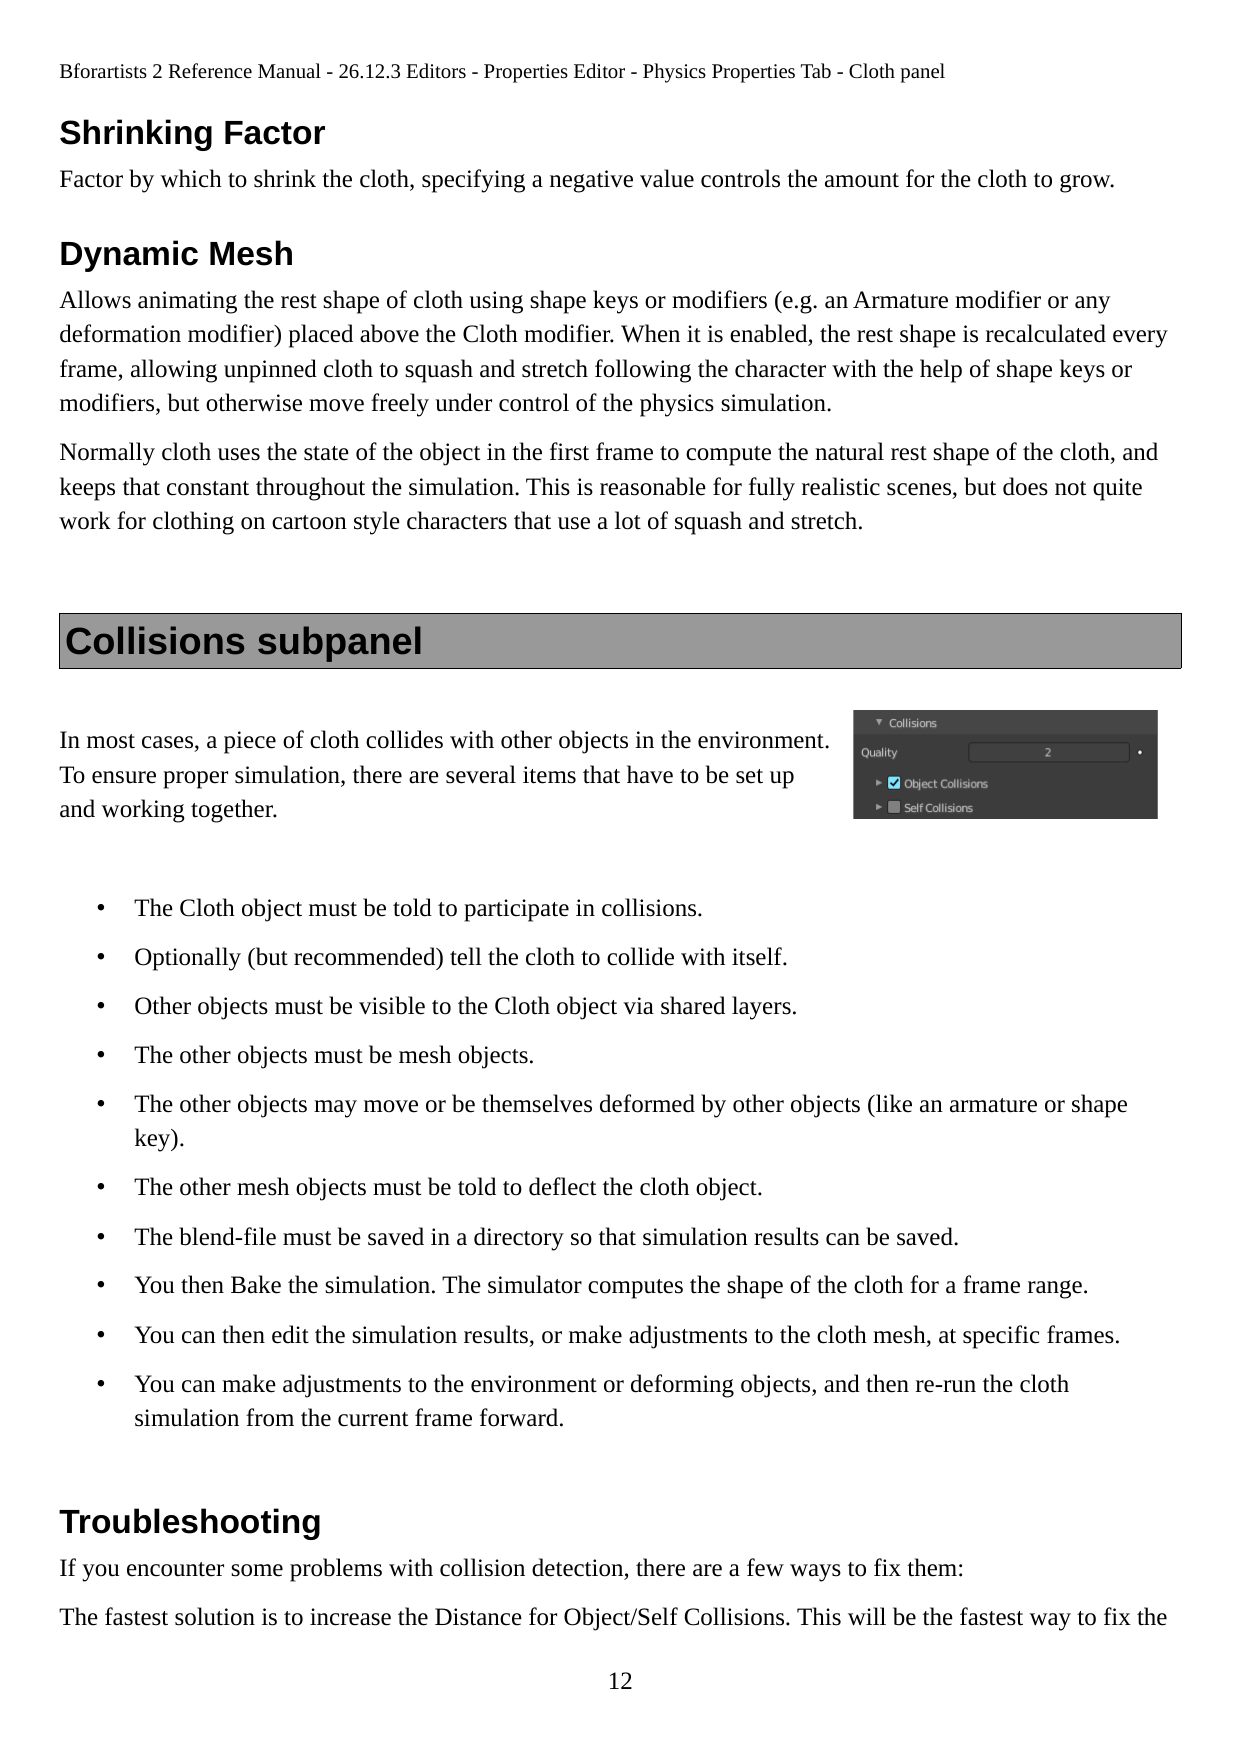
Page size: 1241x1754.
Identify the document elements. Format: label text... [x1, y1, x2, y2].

text In most cases, a piece of cloth collides with other objects in the environment. To ensure proper simulation, there are several items that have to be set up and working together. [59, 726, 1181, 823]
list You can then edit the simulation results, or make adjustments to the cloth mesh, at specific frames. [97, 1320, 1181, 1348]
list You can make adjustments to the environment or deforming objects, and then re-run the cloth simulation from the current frame forward. [97, 1369, 1181, 1432]
list The Cloth object must be told to participate in collisions. [97, 893, 1181, 921]
list Other objects must be visible to the Cloth object via shared layers. [97, 991, 1181, 1019]
text Normally cloth uses the state of the object in the first frame to compute the natural rest shape of the cloth, and keeps that constant throughout the simulation. This is reasonable for fully realistic scenes, but does not quite work for clothing on cartoon style characters that use a lot of squash and stretch. [59, 437, 1181, 535]
text Factor by which to shrink the cloth, specifying a negative value controls the amount for the cloth to grow. [59, 164, 1181, 192]
subtitle Shrinking Factor [59, 113, 1181, 151]
subtitle Troubleshooting [59, 1502, 1181, 1541]
picture [853, 710, 1158, 819]
list You then Bake the simulation. The simulator computes the shape of the cloth for a frame range. [97, 1271, 1181, 1299]
list The blend-file must be saved in a directory so that simulation results can be saved. [97, 1222, 1181, 1250]
text The fastest solution is to increase the Distance for Object/Self Collisions. This will be the fastest way to fix the [59, 1602, 1181, 1631]
list The other objects must be mesh objects. [97, 1040, 1181, 1069]
table_header Collisions subpanel [60, 614, 1181, 668]
list The other mesh objects must be told to deflect the cloth object. [97, 1172, 1181, 1201]
list Optionally (but recommended) tell the cloth to collide with itself. [97, 942, 1181, 971]
list The other objects may move or be themselves deformed by other objects (like an armature or shape key). [97, 1089, 1181, 1152]
subtitle Dynamic Mesh [59, 234, 1181, 272]
text If you encounter some problems with collision detection, there are a few ways to fix them: [59, 1553, 1181, 1582]
text Allows animating the rest shape of cloth using shape keys or modifiers (e.g. an Armature modifier or any deformation modifier) placed above the Cloth modifier. When it is enabled, the rest shape is recalculated every frame, allowing unpinned cloth to squash and stretch following the character with the help of shape keys or modifiers, but otherwise move freely under control of the physics simulation. [59, 285, 1181, 417]
